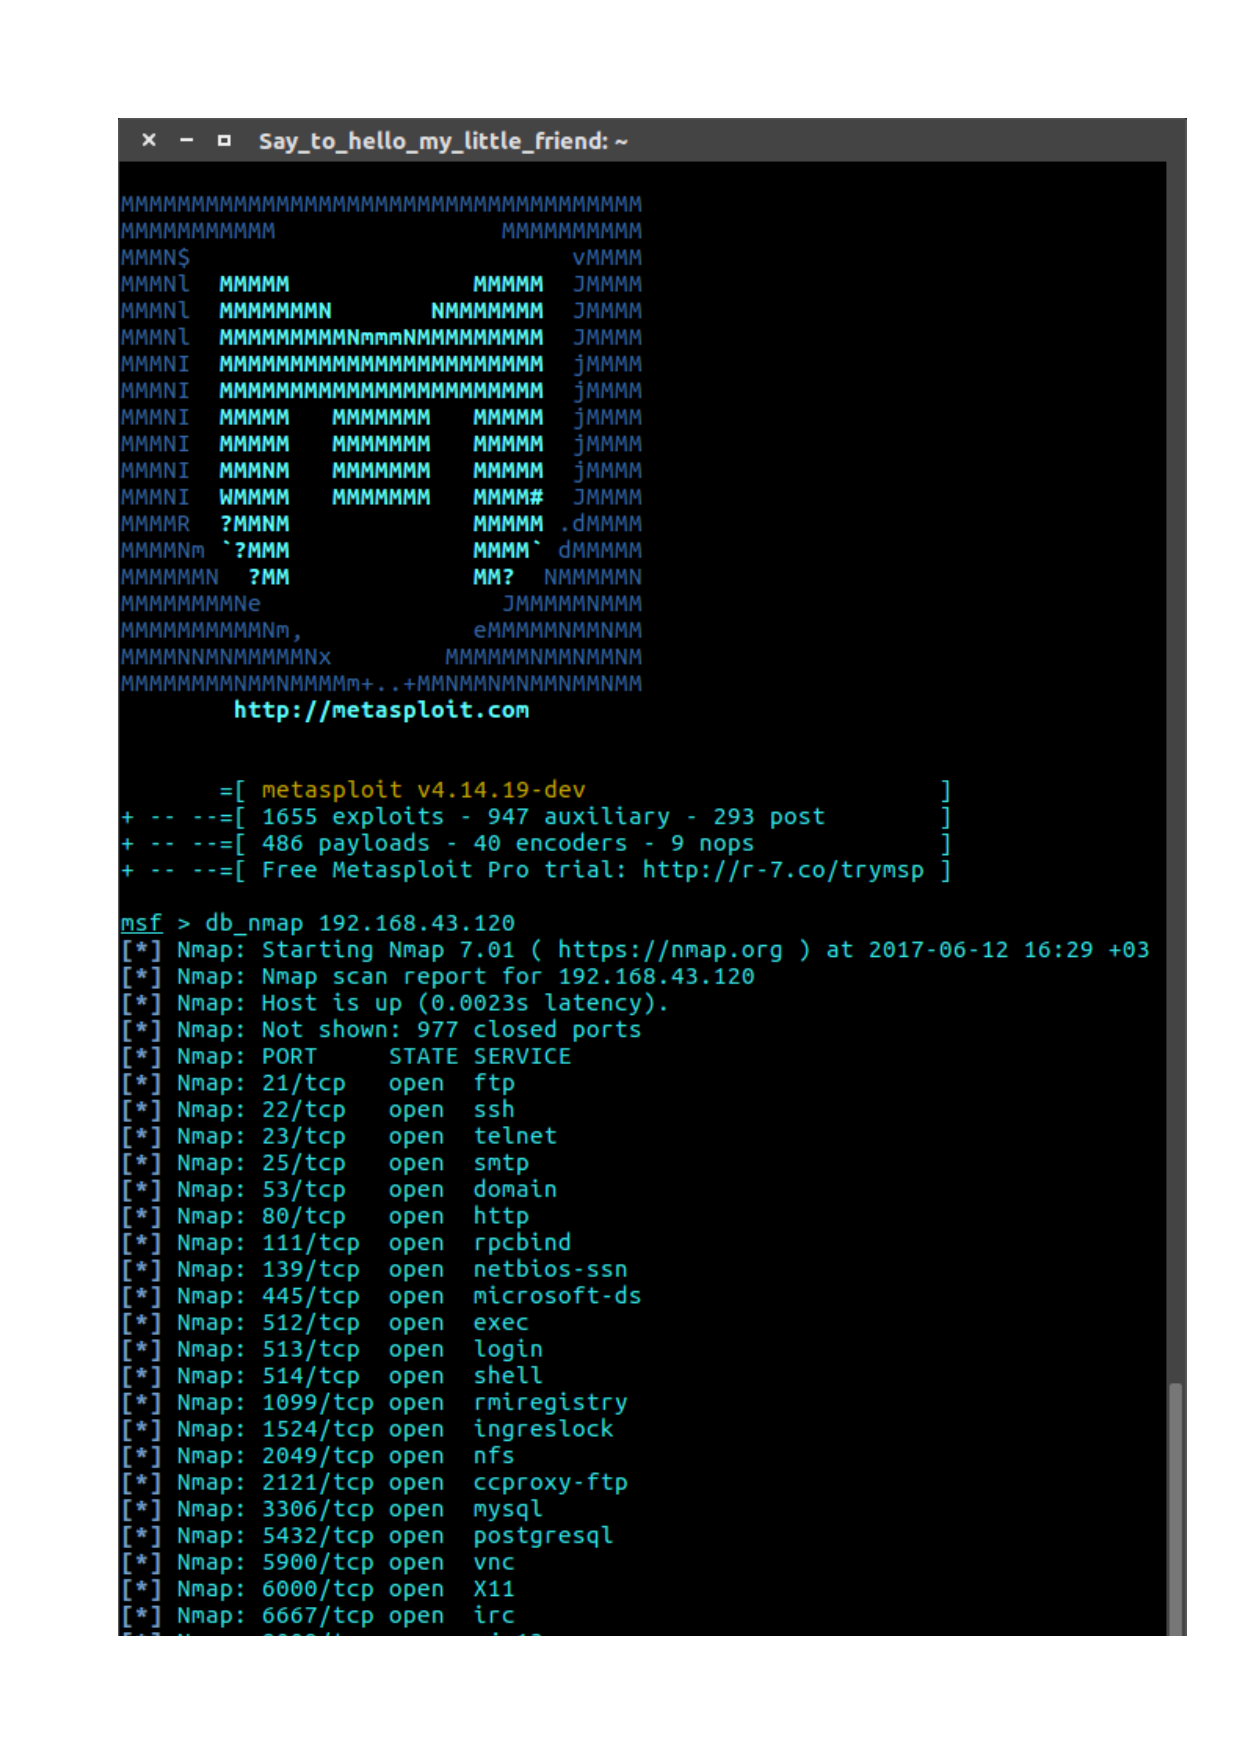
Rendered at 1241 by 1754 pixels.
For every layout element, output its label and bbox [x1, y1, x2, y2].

picture [118, 118, 1187, 1636]
